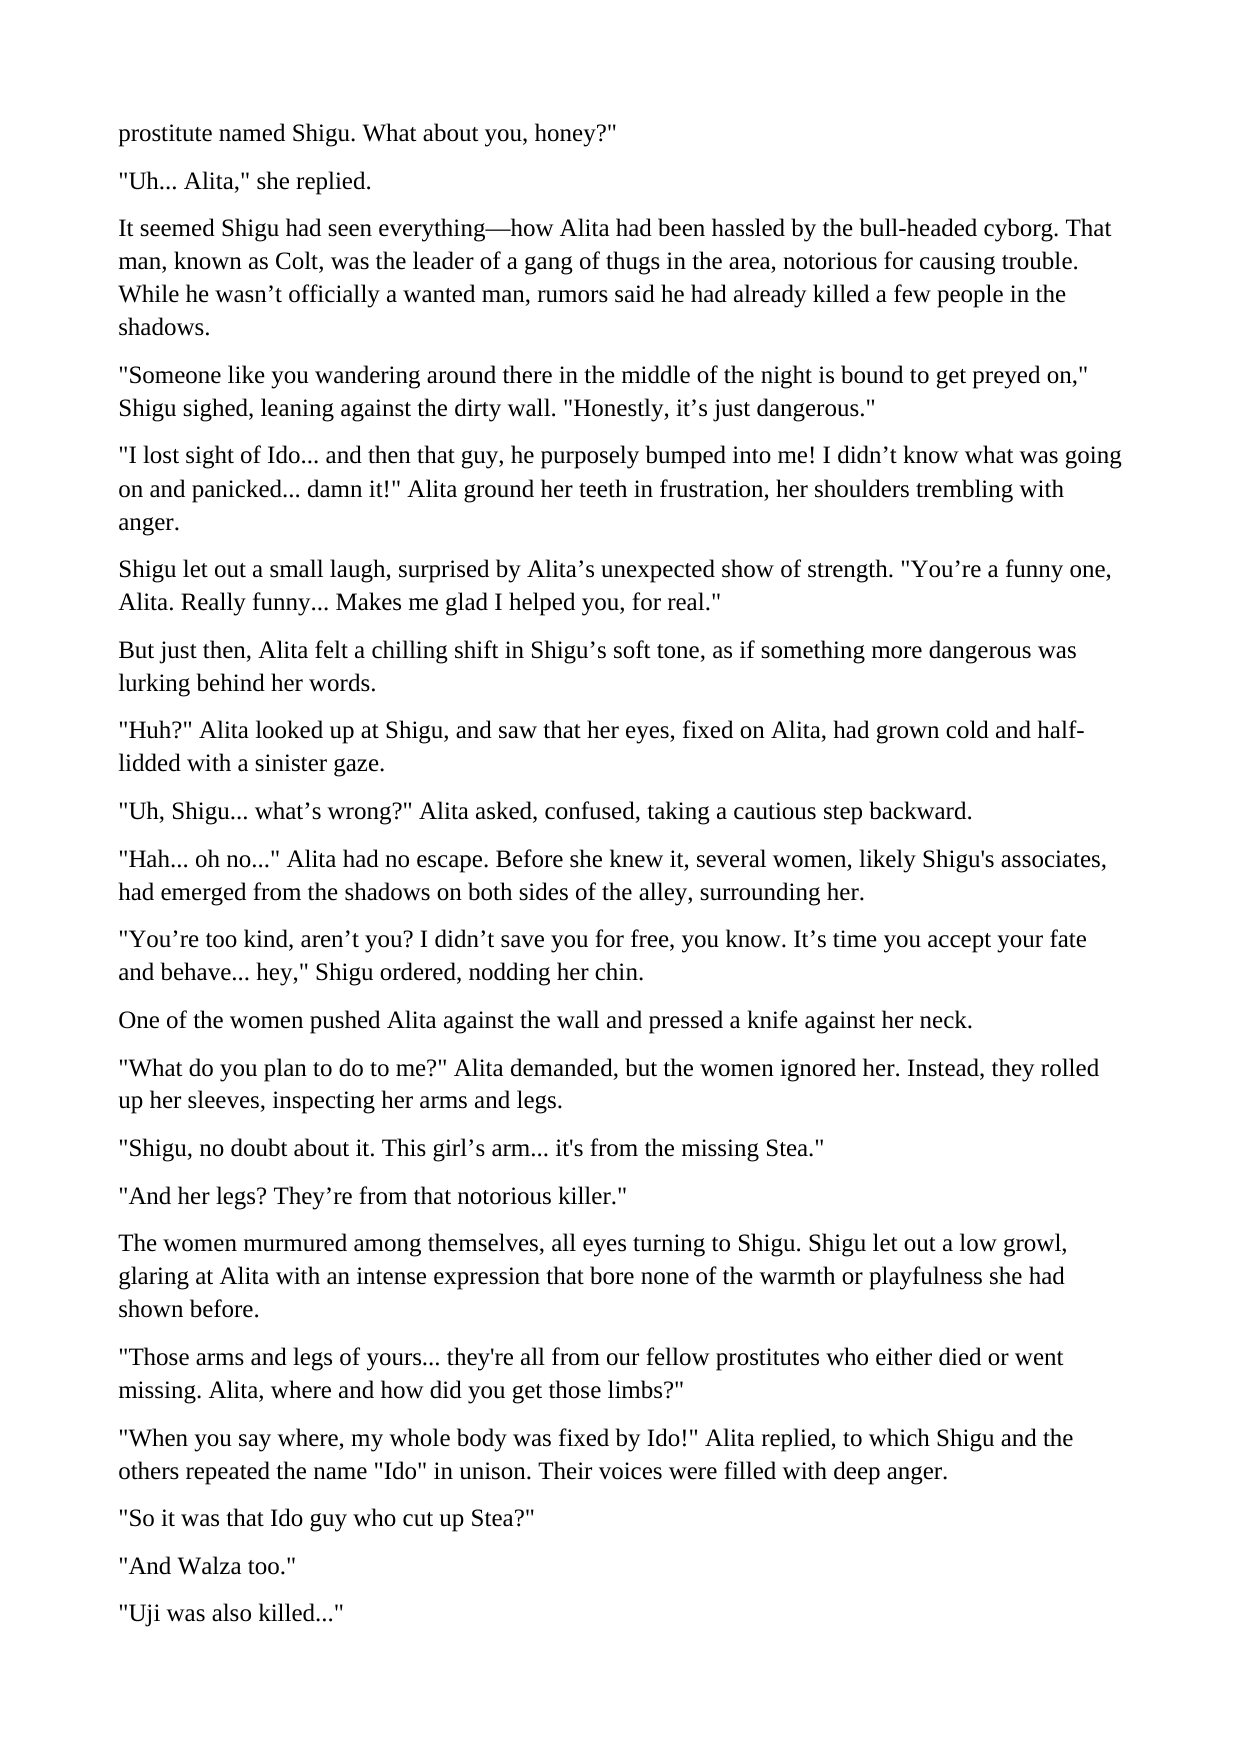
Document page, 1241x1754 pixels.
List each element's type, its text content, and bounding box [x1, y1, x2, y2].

text "When you say where, my whole body was fixed by Ido!" Alita replied, to which Shigu and the others repeated the name "Ido" in unison. Their voices were filled with deep anger. [118, 1423, 1122, 1484]
text "I lost sight of Ido... and then that guy, he purposely bumped into me! I didn’t know what was going on and panicked... damn it!" Alita ground her teeth in frustration, her shoulders trembling with anger. [118, 441, 1122, 535]
text "You’re too kind, aren’t you? I didn’t save you for free, you know. It’s time you accept your fate and behave... hey," Shigu ordered, nodding her chin. [118, 924, 1122, 986]
text "So it was that Ido guy who cut up Stea?" [118, 1503, 1122, 1532]
text "Uji was also killed..." [118, 1598, 1122, 1627]
text The women murmured among themselves, all eyes turning to Shigu. Shigu let out a low growl, glaring at Alita with an intense expression that bore none of the warmth or playfulness she had shown before. [118, 1228, 1122, 1323]
text "Hah... oh no..." Alita had no escape. Before she knew it, several women, likely Shigu's associates, had emerged from the shadows on both sides of the alley, surrounding her. [118, 844, 1122, 906]
text "And her legs? They’re from that notorious killer." [118, 1181, 1122, 1209]
text Shigu let out a small laugh, surprised by Alita’s unexpected show of strength. "You’re a funny one, Alita. Really funny... Makes me glad I helped you, for real." [118, 554, 1122, 616]
text "Someone like you wandering around there in the middle of the night is bound to get preyed on," Shigu sighed, leaning against the dirty wall. "Honestly, it’s just dangerous." [118, 360, 1122, 422]
text "And Walza too." [118, 1551, 1122, 1580]
text "Uh... Alita," she replied. [118, 166, 1122, 194]
text "Huh?" Alita looked up at Shigu, and saw that her eyes, fixed on Alita, had grown cold and half-lidded with a sinister gaze. [118, 716, 1122, 777]
text One of the women pushed Alita against the wall and pressed a knife against her neck. [118, 1005, 1122, 1034]
text "Shigu, no doubt about it. This girl’s arm... it's from the missing Stea." [118, 1133, 1122, 1162]
text "Uh, Shigu... what’s wrong?" Alita asked, confused, taking a cautious step backward. [118, 796, 1122, 825]
text But just then, Alita felt a chilling shift in Shigu’s soft tone, as if something more dangerous was lurking behind her words. [118, 635, 1122, 697]
text "Those arms and legs of yours... they're all from our fellow prostitutes who either died or went missing. Alita, where and how did you get those limbs?" [118, 1342, 1122, 1404]
text "What do you plan to do to me?" Alita demanded, but the women ignored her. Instead, they rolled up her sleeves, inspecting her arms and legs. [118, 1053, 1122, 1114]
text prostitute named Shigu. What about you, honey?" [118, 118, 1122, 147]
text It seemed Shigu had seen everything—how Alita had been hassled by the bull-headed cyborg. That man, known as Colt, was the leader of a gang of thugs in the area, notorious for causing trouble. While he wasn’t officially a wanted man, rumors said he had already killed a few people in the shadows. [118, 213, 1122, 341]
